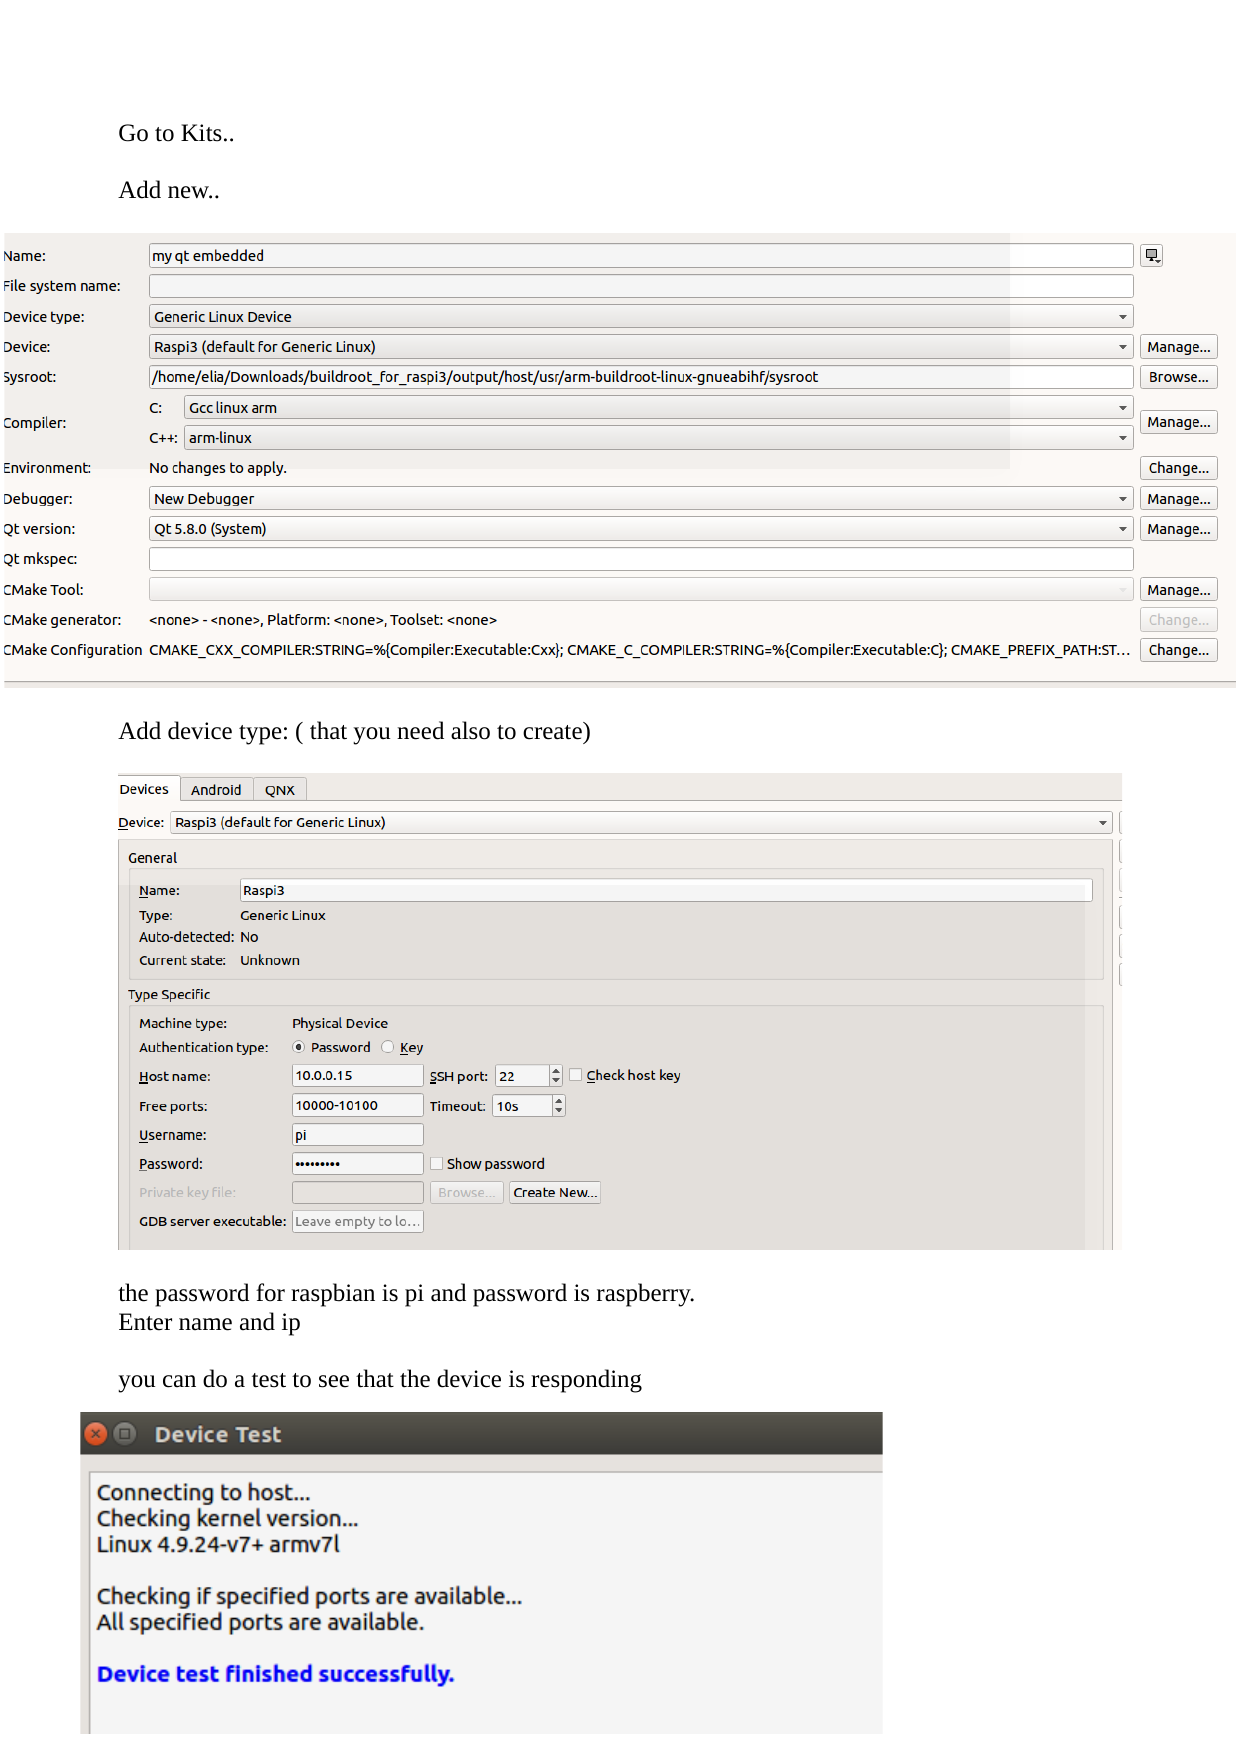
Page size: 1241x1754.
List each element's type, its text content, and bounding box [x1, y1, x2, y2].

picture [4, 233, 1236, 688]
picture [80, 1412, 883, 1734]
text Add device type: ( that you need also to create) [118, 716, 1122, 745]
text Go to Kits.. [118, 118, 1122, 147]
text Add new.. [118, 176, 1122, 204]
text Enter name and ip [118, 1307, 1122, 1336]
text you can do a test to see that the device is responding [118, 1364, 1122, 1393]
text the password for raspbian is pi and password is raspberry. [118, 1278, 1122, 1307]
picture [118, 773, 1123, 1250]
